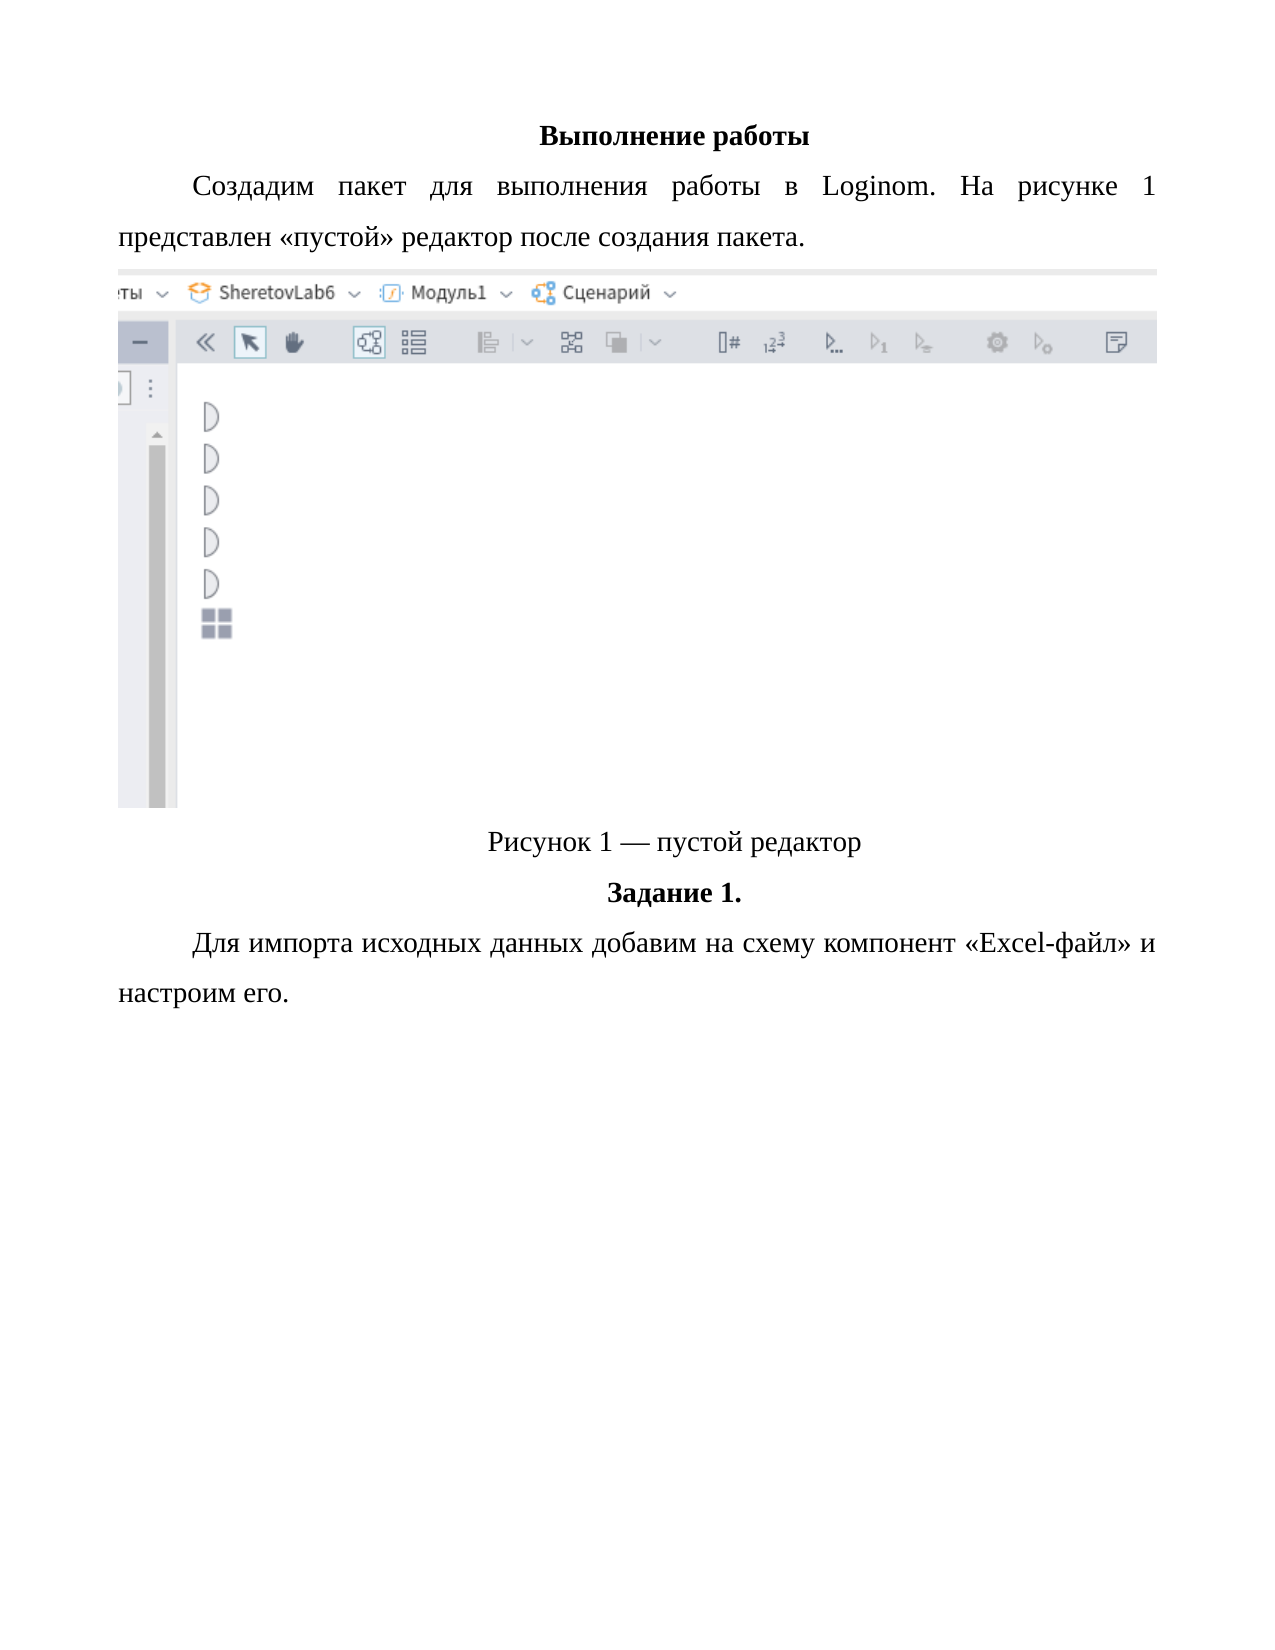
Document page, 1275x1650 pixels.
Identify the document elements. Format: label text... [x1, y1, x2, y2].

text Рисунок 1 — пустой редактор [118, 808, 1157, 858]
text Для импорта исходных данных добавим на схему компонент «Excel-файл» и настроим его. [118, 925, 1157, 1009]
text Создадим пакет для выполнения работы в Loginom. На рисунке 1 представлен «пустой» редактор после создания пакета. [118, 168, 1157, 252]
picture [118, 269, 1157, 808]
text Задание 1. [118, 875, 1157, 908]
text Выполнение работы [118, 118, 1157, 152]
